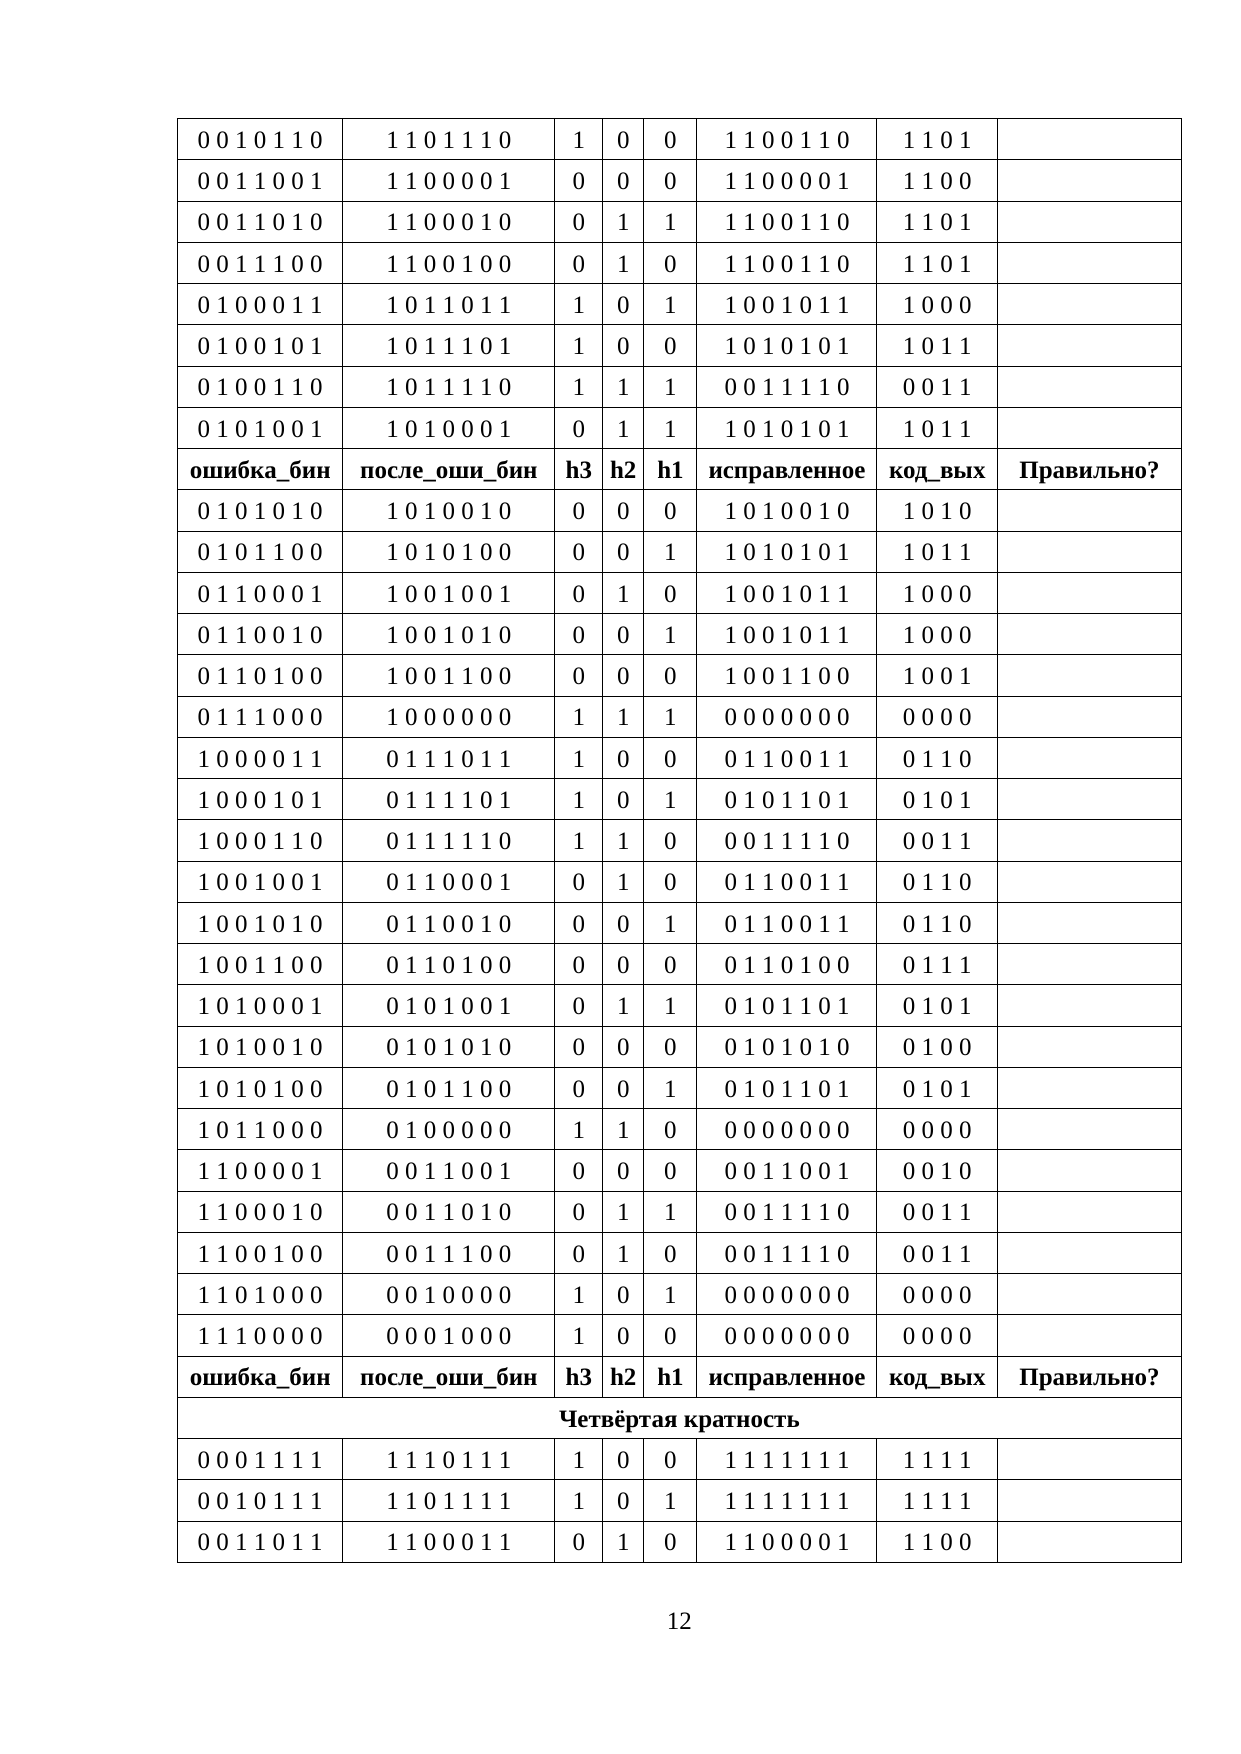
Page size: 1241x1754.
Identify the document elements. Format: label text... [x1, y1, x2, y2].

table_cell 1 0 0 1 0 1 0 [178, 903, 342, 943]
table_cell 0 [555, 408, 602, 448]
table_cell 0 0 0 0 0 0 0 [697, 1274, 876, 1314]
table_cell 0 [555, 1192, 602, 1232]
table_cell 0 1 1 0 1 0 0 [697, 944, 876, 984]
table_cell 0 [555, 1150, 602, 1191]
table_cell 0 1 1 1 1 1 0 [343, 820, 554, 861]
table_cell 0 1 0 1 0 1 0 [697, 1027, 876, 1067]
table_cell 1 0 1 1 [877, 532, 997, 572]
table_cell 0 [644, 820, 696, 861]
table_cell 0 1 1 0 [877, 903, 997, 943]
table_cell 1 [644, 697, 696, 737]
table_cell 1 0 0 0 [877, 284, 997, 324]
table_cell 0 [644, 1109, 696, 1149]
table_cell 1 [603, 1109, 643, 1149]
table_cell 0 0 1 0 1 1 1 [178, 1480, 342, 1521]
table_cell 1 [644, 284, 696, 324]
table_cell 1 0 1 0 0 0 1 [343, 408, 554, 448]
table_cell 0 1 0 1 0 1 0 [343, 1027, 554, 1067]
table_cell 1 [555, 1274, 602, 1314]
table_cell 1 0 0 1 0 1 0 [343, 614, 554, 654]
table_cell [998, 779, 1181, 819]
table_cell 1 0 1 1 [877, 325, 997, 366]
table_cell 0 [644, 490, 696, 531]
table_cell 1 [603, 202, 643, 242]
table_cell 1 1 0 0 [877, 1522, 997, 1562]
table_cell 0 0 1 0 1 1 0 [178, 119, 342, 159]
table_cell [998, 1439, 1181, 1479]
table_cell 1 0 0 0 [877, 614, 997, 654]
table_cell 0 [603, 284, 643, 324]
table_cell 1 1 0 0 0 0 1 [178, 1150, 342, 1191]
table_cell [998, 614, 1181, 654]
table_cell [998, 820, 1181, 861]
table_cell 0 0 1 1 1 1 0 [697, 1233, 876, 1273]
table_cell 0 0 1 1 1 0 0 [343, 1233, 554, 1273]
table_cell [998, 202, 1181, 242]
table_cell 1 0 1 1 1 1 0 [343, 367, 554, 407]
table_cell 0 0 1 1 [877, 1233, 997, 1273]
table_cell ошибка_бин [178, 449, 342, 489]
table_cell [998, 532, 1181, 572]
table_cell ошибка_бин [178, 1357, 342, 1397]
table_cell [998, 325, 1181, 366]
table_cell 1 [603, 243, 643, 283]
table_cell 0 1 0 1 0 0 1 [178, 408, 342, 448]
table_cell 1 [603, 820, 643, 861]
table_cell код_вых [877, 1357, 997, 1397]
table_cell 1 0 0 0 0 1 1 [178, 738, 342, 778]
table_cell 0 [603, 1315, 643, 1356]
table_cell 0 0 1 1 1 1 0 [697, 820, 876, 861]
table_cell 0 0 1 1 0 1 0 [343, 1192, 554, 1232]
table_cell 0 1 1 0 0 0 1 [343, 862, 554, 902]
table_cell 0 1 1 0 1 0 0 [178, 655, 342, 696]
table_cell 0 1 1 0 1 0 0 [343, 944, 554, 984]
table_cell [998, 284, 1181, 324]
table_cell 1 0 1 0 0 1 0 [697, 490, 876, 531]
table_cell 1 [555, 1109, 602, 1149]
table_cell 1 [644, 614, 696, 654]
table_cell 1 1 0 0 1 1 0 [697, 243, 876, 283]
table_cell 0 [644, 573, 696, 613]
table_cell [998, 160, 1181, 201]
table_cell 0 0 1 1 0 1 1 [178, 1522, 342, 1562]
table_cell 1 1 0 0 1 1 0 [697, 119, 876, 159]
table_cell 0 1 1 0 0 1 1 [697, 738, 876, 778]
table_cell 1 0 0 1 [877, 655, 997, 696]
table_cell 0 [644, 119, 696, 159]
table_cell 1 1 0 1 0 0 0 [178, 1274, 342, 1314]
table_cell 0 [644, 655, 696, 696]
table_cell 0 1 0 1 1 0 0 [178, 532, 342, 572]
table_cell 1 [555, 1315, 602, 1356]
table_cell 1 0 1 1 0 1 1 [343, 284, 554, 324]
table_cell 1 0 1 0 0 1 0 [343, 490, 554, 531]
table_cell 1 1 1 0 0 0 0 [178, 1315, 342, 1356]
table_cell 1 1 0 0 1 0 0 [178, 1233, 342, 1273]
table_cell 1 [644, 202, 696, 242]
table_cell 0 [644, 160, 696, 201]
table_cell 1 0 1 1 1 0 1 [343, 325, 554, 366]
table_cell 0 [555, 1522, 602, 1562]
table_cell 1 [644, 1274, 696, 1314]
table_cell после_оши_бин [343, 449, 554, 489]
table_cell [998, 119, 1181, 159]
table_cell 0 [555, 985, 602, 1026]
table_cell 0 0 0 0 0 0 0 [697, 697, 876, 737]
table_cell 1 [644, 367, 696, 407]
table_cell [998, 944, 1181, 984]
table_cell 0 [555, 573, 602, 613]
table_cell 1 0 1 0 0 0 1 [178, 985, 342, 1026]
table_cell 1 1 0 0 0 1 1 [343, 1522, 554, 1562]
table_cell [998, 367, 1181, 407]
table_cell 0 0 0 1 1 1 1 [178, 1439, 342, 1479]
table_cell после_оши_бин [343, 1357, 554, 1397]
table_cell 1 [603, 697, 643, 737]
table_cell 1 0 0 1 1 0 0 [697, 655, 876, 696]
table_cell 1 1 1 0 1 1 1 [343, 1439, 554, 1479]
table_cell 1 0 1 0 1 0 1 [697, 532, 876, 572]
table_cell 1 0 0 1 0 1 1 [697, 284, 876, 324]
table_cell [998, 738, 1181, 778]
table_cell 0 1 0 1 1 0 1 [697, 1068, 876, 1108]
table_cell 1 [603, 367, 643, 407]
table_cell 1 0 1 1 0 0 0 [178, 1109, 342, 1149]
table_cell 0 0 1 0 0 0 0 [343, 1274, 554, 1314]
table_cell 0 1 0 1 [877, 985, 997, 1026]
table_cell 1 [555, 697, 602, 737]
table_cell 0 [644, 325, 696, 366]
table_cell [998, 1027, 1181, 1067]
table_cell 1 [603, 573, 643, 613]
table_cell 0 1 1 1 1 0 1 [343, 779, 554, 819]
table_cell 0 0 1 1 1 1 0 [697, 367, 876, 407]
table_cell 1 1 0 0 [877, 160, 997, 201]
table_cell 1 1 0 1 1 1 0 [343, 119, 554, 159]
table_cell 0 [644, 243, 696, 283]
table_cell h3 [555, 449, 602, 489]
table_cell 0 [555, 532, 602, 572]
table_cell 0 1 0 0 0 0 0 [343, 1109, 554, 1149]
table_cell 0 0 0 0 [877, 1109, 997, 1149]
table_cell код_вых [877, 449, 997, 489]
table_cell 0 [555, 490, 602, 531]
table_cell Правильно? [998, 449, 1181, 489]
table_cell 1 1 1 1 1 1 1 [697, 1480, 876, 1521]
table_cell 1 [644, 1480, 696, 1521]
table_cell 1 [644, 779, 696, 819]
table_cell 1 1 0 0 0 0 1 [697, 160, 876, 201]
table_cell h1 [644, 449, 696, 489]
table_cell 1 [555, 1439, 602, 1479]
table_cell 1 [644, 532, 696, 572]
table_cell 0 1 0 0 0 1 1 [178, 284, 342, 324]
table_cell 0 1 1 0 [877, 862, 997, 902]
table_cell 1 [555, 738, 602, 778]
table_cell [998, 1315, 1181, 1356]
table_cell 0 1 1 0 0 1 1 [697, 903, 876, 943]
table_cell 0 [644, 1233, 696, 1273]
table_cell 1 0 0 1 0 1 1 [697, 573, 876, 613]
table_cell 0 0 1 1 0 1 0 [178, 202, 342, 242]
table_cell 0 1 1 0 0 1 0 [178, 614, 342, 654]
table_cell 0 1 0 0 1 0 1 [178, 325, 342, 366]
table_cell 1 [555, 119, 602, 159]
table_cell 1 1 1 1 [877, 1439, 997, 1479]
table_cell 1 [644, 1068, 696, 1108]
table_cell 0 1 0 1 [877, 1068, 997, 1108]
table_cell 0 1 1 0 [877, 738, 997, 778]
table_cell 0 [644, 1439, 696, 1479]
table_cell 0 0 0 0 0 0 0 [697, 1315, 876, 1356]
table_cell Правильно? [998, 1357, 1181, 1397]
table_cell 0 [603, 1068, 643, 1108]
table_cell 1 1 0 0 1 0 0 [343, 243, 554, 283]
table_cell h3 [555, 1357, 602, 1397]
table_cell 0 [603, 738, 643, 778]
table_cell 0 [555, 202, 602, 242]
table_cell h2 [603, 449, 643, 489]
table_cell 0 [644, 944, 696, 984]
table_cell 0 0 1 1 1 1 0 [697, 1192, 876, 1232]
table_cell 0 [603, 1439, 643, 1479]
table_cell 1 [603, 408, 643, 448]
table_cell 0 1 1 1 0 0 0 [178, 697, 342, 737]
table_cell [998, 1192, 1181, 1232]
table_cell 0 [603, 1027, 643, 1067]
table_cell 0 0 0 1 0 0 0 [343, 1315, 554, 1356]
table_cell 0 [555, 862, 602, 902]
table_cell 0 [555, 1027, 602, 1067]
table_cell 0 1 0 1 1 0 1 [697, 985, 876, 1026]
table_cell 0 [555, 243, 602, 283]
table_cell 1 1 0 0 1 1 0 [697, 202, 876, 242]
table_cell [998, 573, 1181, 613]
table_cell 1 1 1 1 1 1 1 [697, 1439, 876, 1479]
table_cell [998, 1274, 1181, 1314]
table_cell 0 [555, 655, 602, 696]
table_cell 0 0 0 0 0 0 0 [697, 1109, 876, 1149]
table_cell 0 0 0 0 [877, 697, 997, 737]
table_cell 0 [555, 1233, 602, 1273]
table_cell [998, 1068, 1181, 1108]
table_cell 0 0 1 1 0 0 1 [343, 1150, 554, 1191]
table_cell 0 [603, 655, 643, 696]
table_cell 0 [603, 1150, 643, 1191]
table_cell 1 [555, 820, 602, 861]
table_cell 1 1 0 1 [877, 243, 997, 283]
table_cell 1 0 0 0 [877, 573, 997, 613]
table_cell 0 [555, 1068, 602, 1108]
table_cell [998, 862, 1181, 902]
table_cell 0 [644, 1027, 696, 1067]
table_cell 0 0 1 1 [877, 1192, 997, 1232]
table_cell 1 0 0 1 1 0 0 [178, 944, 342, 984]
table_cell 0 1 1 1 [877, 944, 997, 984]
table_cell 1 0 1 1 [877, 408, 997, 448]
table_cell 0 1 0 0 [877, 1027, 997, 1067]
table_cell 1 [555, 779, 602, 819]
table_cell 1 0 1 0 1 0 1 [697, 325, 876, 366]
table_cell 1 0 1 0 1 0 0 [343, 532, 554, 572]
table_cell 0 [603, 532, 643, 572]
table_cell 0 1 0 1 0 0 1 [343, 985, 554, 1026]
table_cell 1 [603, 862, 643, 902]
table_cell 1 1 1 1 [877, 1480, 997, 1521]
table_cell 1 [555, 367, 602, 407]
table_cell 0 [603, 325, 643, 366]
table_cell 0 [603, 614, 643, 654]
table_cell 1 0 0 1 0 1 1 [697, 614, 876, 654]
table_cell 0 0 0 0 [877, 1315, 997, 1356]
table_cell 1 [555, 1480, 602, 1521]
table_cell [998, 243, 1181, 283]
table_cell [998, 1150, 1181, 1191]
table_cell 0 0 1 0 [877, 1150, 997, 1191]
table_cell 1 [603, 1522, 643, 1562]
table_cell 1 0 0 0 1 1 0 [178, 820, 342, 861]
table_cell [998, 490, 1181, 531]
table_cell 1 0 0 1 1 0 0 [343, 655, 554, 696]
table_cell 1 1 0 1 [877, 202, 997, 242]
table_cell 0 1 1 0 0 1 1 [697, 862, 876, 902]
table_cell 0 0 1 1 [877, 367, 997, 407]
table_cell 0 [644, 738, 696, 778]
table_cell 0 [644, 1150, 696, 1191]
table_cell 0 0 1 1 [877, 820, 997, 861]
table_cell 0 0 1 1 0 0 1 [697, 1150, 876, 1191]
table_cell 0 [644, 862, 696, 902]
table_cell 1 [603, 985, 643, 1026]
table_cell 1 0 0 1 0 0 1 [178, 862, 342, 902]
table_cell [998, 1233, 1181, 1273]
table_cell 1 1 0 0 0 1 0 [178, 1192, 342, 1232]
table_cell исправленное [697, 1357, 876, 1397]
table_cell 0 1 1 1 0 1 1 [343, 738, 554, 778]
table_cell 1 1 0 1 [877, 119, 997, 159]
table_cell 0 [603, 1480, 643, 1521]
table_cell 1 [603, 1192, 643, 1232]
table_cell 0 1 1 0 0 1 0 [343, 903, 554, 943]
table_cell 1 0 1 0 0 1 0 [178, 1027, 342, 1067]
table_cell [998, 1480, 1181, 1521]
table_cell 0 1 0 0 1 1 0 [178, 367, 342, 407]
table_cell 1 [603, 1233, 643, 1273]
table_cell 1 [555, 284, 602, 324]
table_cell 1 [644, 903, 696, 943]
table_cell [998, 985, 1181, 1026]
table_cell 1 [555, 325, 602, 366]
table_cell 1 0 1 0 1 0 1 [697, 408, 876, 448]
table_cell 0 1 0 1 1 0 0 [343, 1068, 554, 1108]
table_cell 0 0 0 0 [877, 1274, 997, 1314]
table_cell 1 0 1 0 [877, 490, 997, 531]
table_cell 0 [603, 903, 643, 943]
table_cell исправленное [697, 449, 876, 489]
table_cell 0 [603, 490, 643, 531]
table_cell 1 0 0 1 0 0 1 [343, 573, 554, 613]
table_cell 0 1 0 1 0 1 0 [178, 490, 342, 531]
table_cell [998, 903, 1181, 943]
table_cell 1 [644, 985, 696, 1026]
table_cell 0 [603, 779, 643, 819]
table_cell 1 1 0 0 0 1 0 [343, 202, 554, 242]
table_cell 1 0 0 0 0 0 0 [343, 697, 554, 737]
table_cell h1 [644, 1357, 696, 1397]
table_cell [998, 655, 1181, 696]
table_cell [998, 697, 1181, 737]
table_cell 0 [644, 1315, 696, 1356]
table_cell 0 1 0 1 [877, 779, 997, 819]
table_cell 0 [603, 160, 643, 201]
table_cell 0 [555, 903, 602, 943]
table_cell 1 [644, 1192, 696, 1232]
table_cell 0 1 1 0 0 0 1 [178, 573, 342, 613]
table_cell 0 0 1 1 0 0 1 [178, 160, 342, 201]
table_cell 0 [644, 1522, 696, 1562]
table_cell 0 [603, 119, 643, 159]
table_cell 0 [555, 160, 602, 201]
table_cell 0 [555, 614, 602, 654]
table_cell [998, 1109, 1181, 1149]
table_cell [998, 408, 1181, 448]
table_cell [998, 1522, 1181, 1562]
table_cell 1 0 0 0 1 0 1 [178, 779, 342, 819]
table_cell 0 [603, 1274, 643, 1314]
table_cell Четвёртая кратность [178, 1398, 1181, 1438]
table_cell 1 0 1 0 1 0 0 [178, 1068, 342, 1108]
table_cell 1 [644, 408, 696, 448]
table_cell 0 1 0 1 1 0 1 [697, 779, 876, 819]
table_cell 0 [555, 944, 602, 984]
table_cell 1 1 0 0 0 0 1 [343, 160, 554, 201]
table_cell h2 [603, 1357, 643, 1397]
table_cell 0 [603, 944, 643, 984]
table_cell 0 0 1 1 1 0 0 [178, 243, 342, 283]
table_cell 1 1 0 1 1 1 1 [343, 1480, 554, 1521]
table_cell 1 1 0 0 0 0 1 [697, 1522, 876, 1562]
